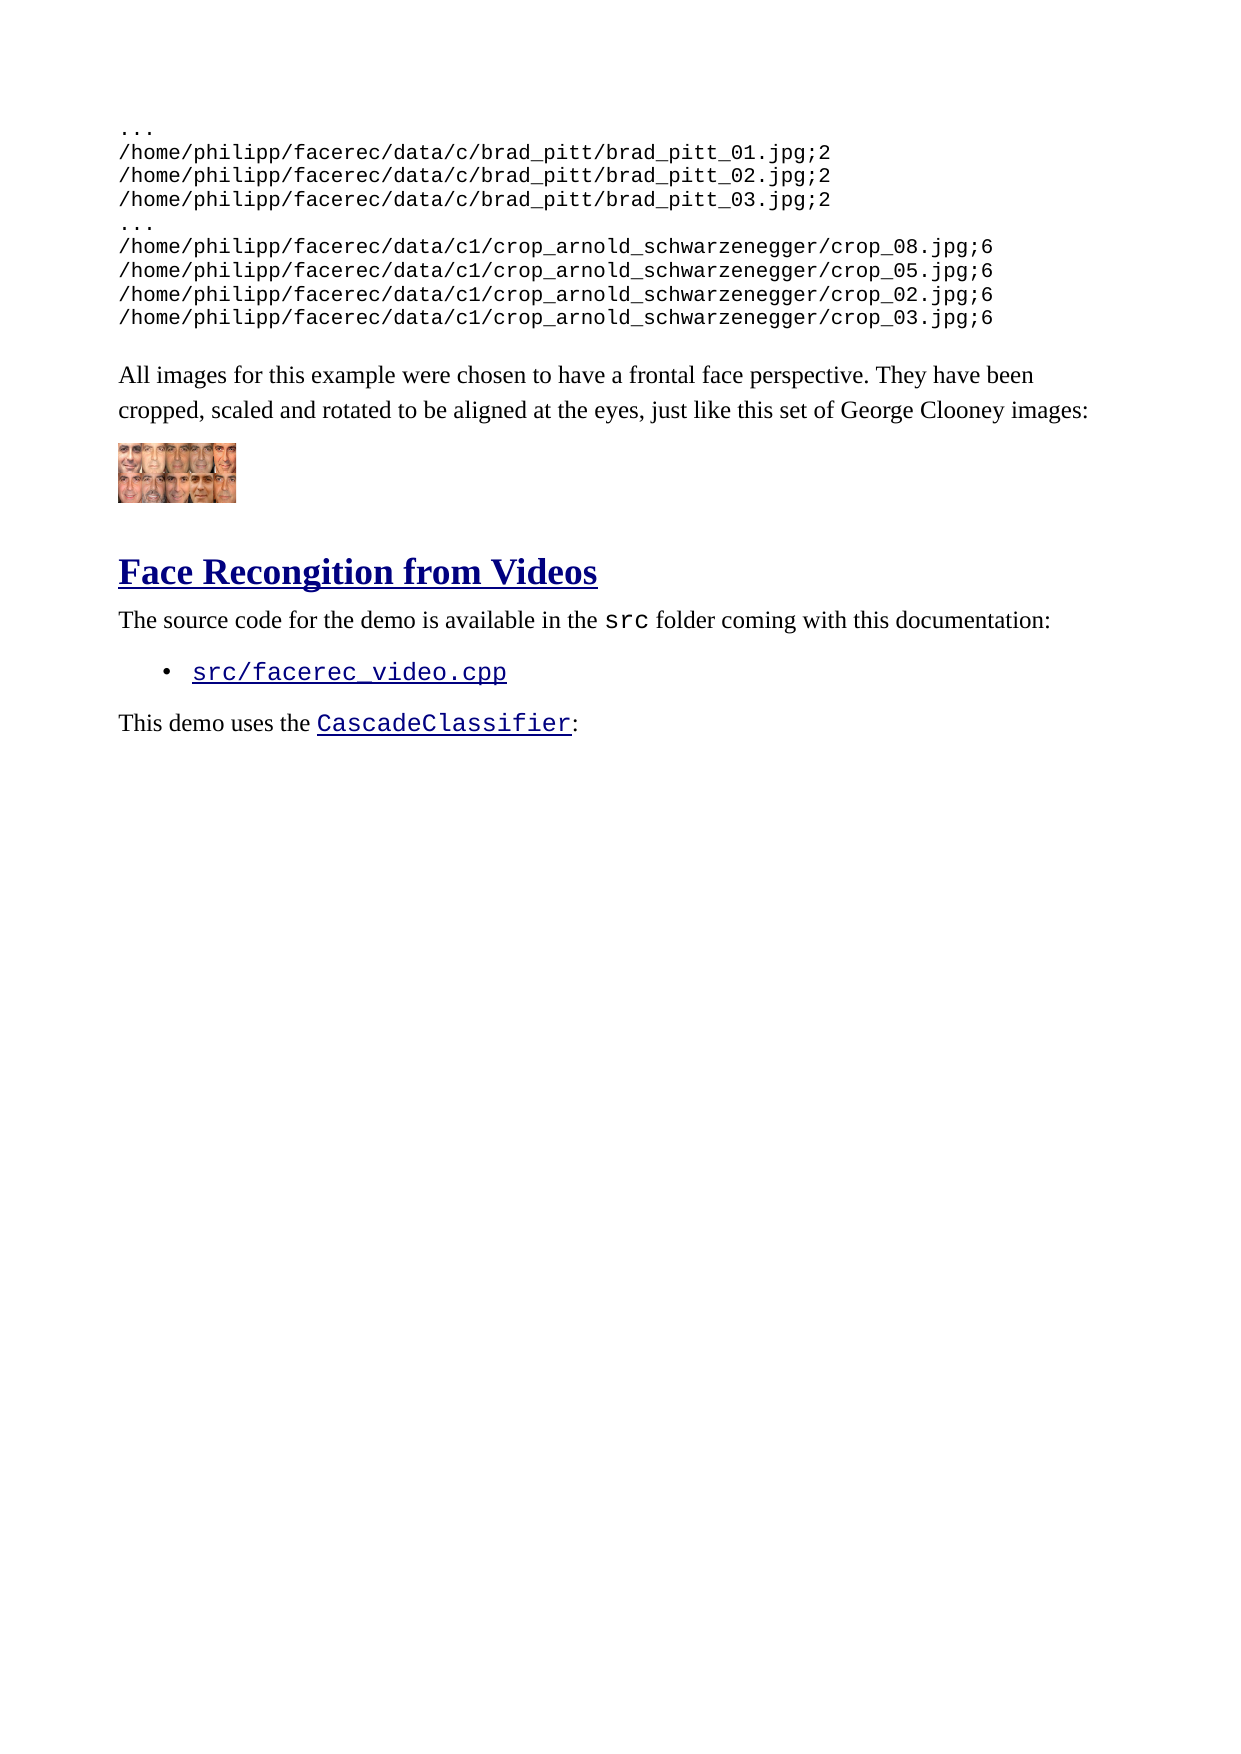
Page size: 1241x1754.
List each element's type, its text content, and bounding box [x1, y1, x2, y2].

list src/facerec_video.cpp [162, 657, 1122, 687]
text /home/philipp/facerec/data/c1/crop_arnold_schwarzenegger/crop_02.jpg;6 [118, 284, 1122, 307]
text ... [118, 213, 1122, 236]
text /home/philipp/facerec/data/c/brad_pitt/brad_pitt_02.jpg;2 [118, 165, 1122, 189]
text ... [118, 118, 1122, 142]
text /home/philipp/facerec/data/c/brad_pitt/brad_pitt_01.jpg;2 [118, 142, 1122, 165]
text /home/philipp/facerec/data/c/brad_pitt/brad_pitt_03.jpg;2 [118, 189, 1122, 213]
text /home/philipp/facerec/data/c1/crop_arnold_schwarzenegger/crop_08.jpg;6 [118, 236, 1122, 260]
text The source code for the demo is available in the src folder coming with this documentation: [118, 605, 1122, 636]
text This demo uses the CascadeClassifier: [118, 708, 1122, 739]
text /home/philipp/facerec/data/c1/crop_arnold_schwarzenegger/crop_05.jpg;6 [118, 260, 1122, 284]
text /home/philipp/facerec/data/c1/crop_arnold_schwarzenegger/crop_03.jpg;6 [118, 307, 1122, 331]
subtitle Face Recongition from Videos [118, 549, 1122, 593]
picture [118, 443, 237, 503]
text All images for this example were chosen to have a frontal face perspective. They have been cropped, scaled and rotated to be aligned at the eyes, just like this set of George Clooney images: [118, 360, 1122, 424]
